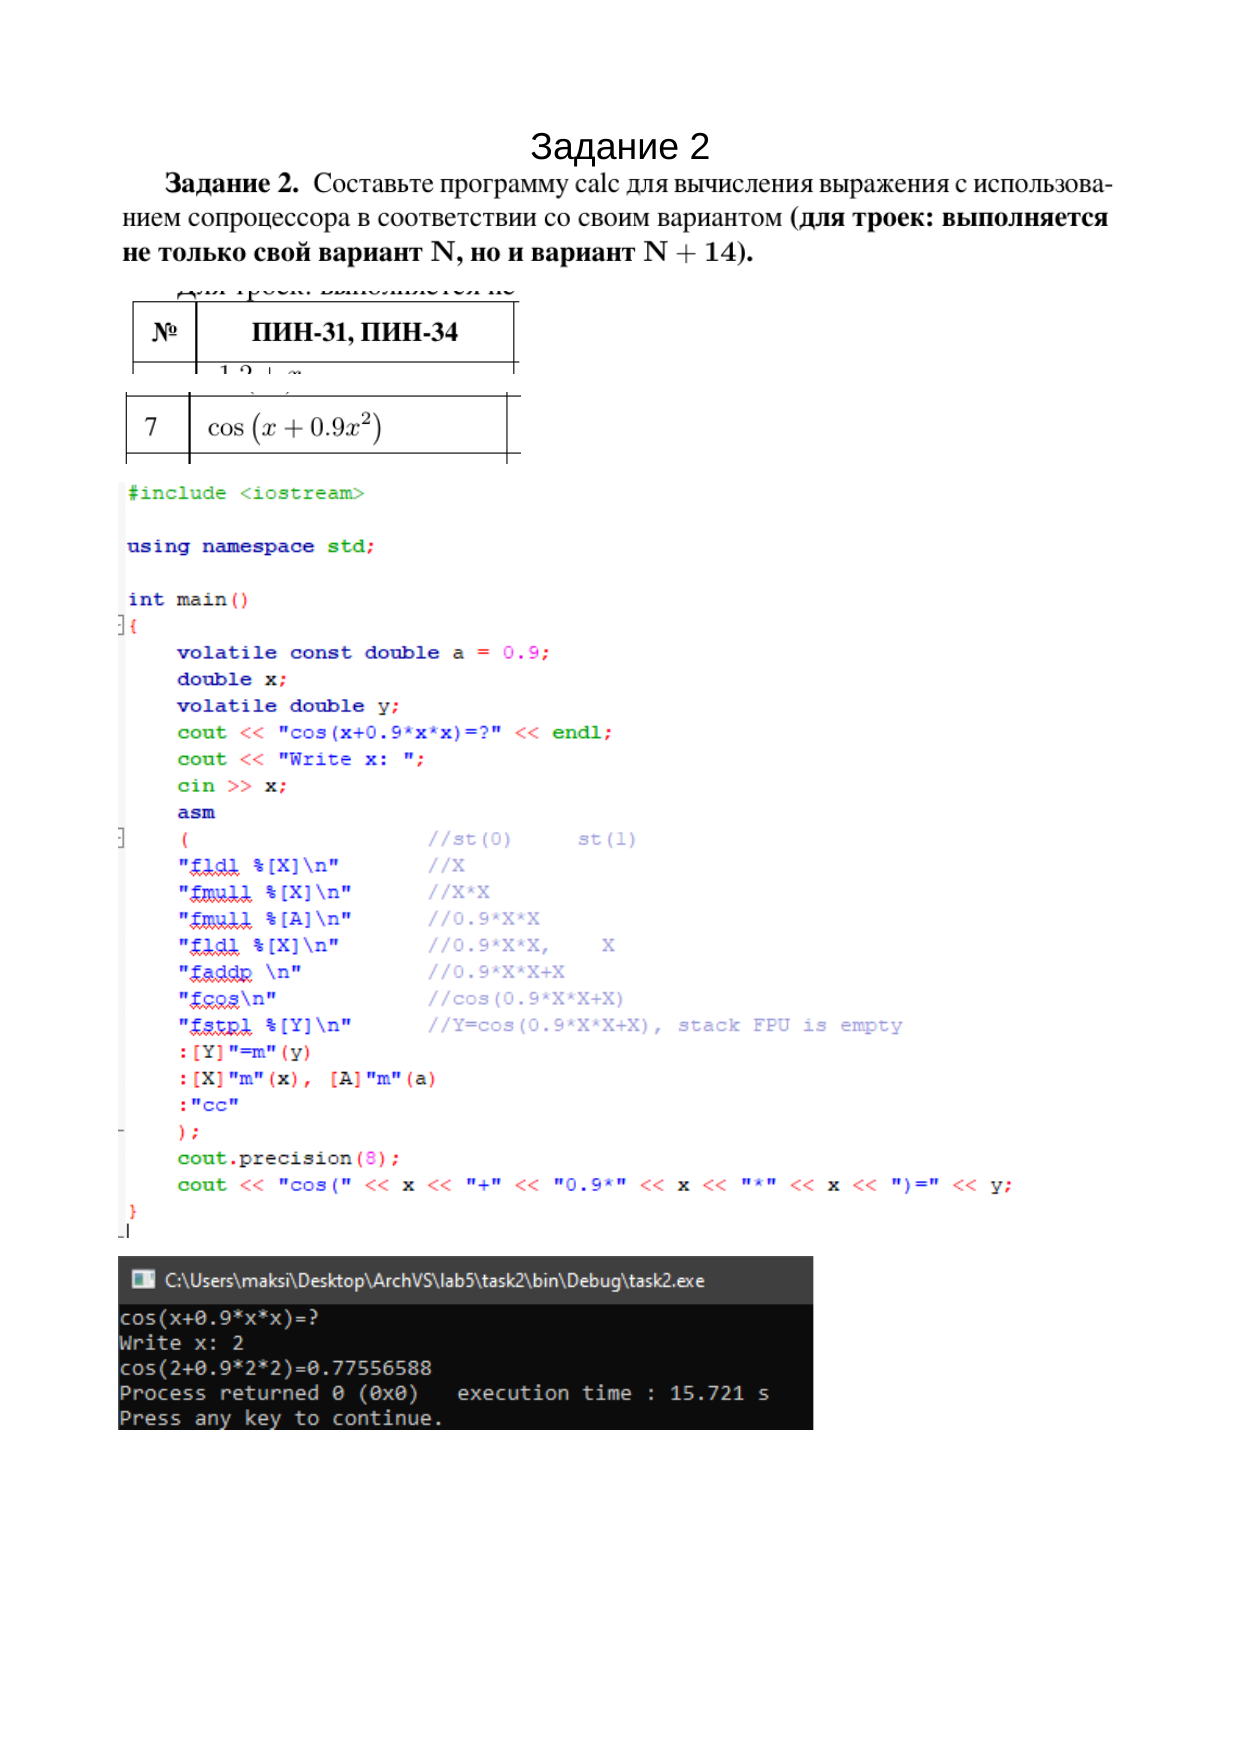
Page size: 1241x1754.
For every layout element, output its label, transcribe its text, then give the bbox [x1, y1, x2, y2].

picture [118, 482, 1034, 1238]
picture [118, 291, 520, 374]
picture [118, 1256, 814, 1430]
text Задание 2 [118, 124, 1122, 167]
picture [118, 167, 1123, 273]
picture [118, 392, 521, 464]
